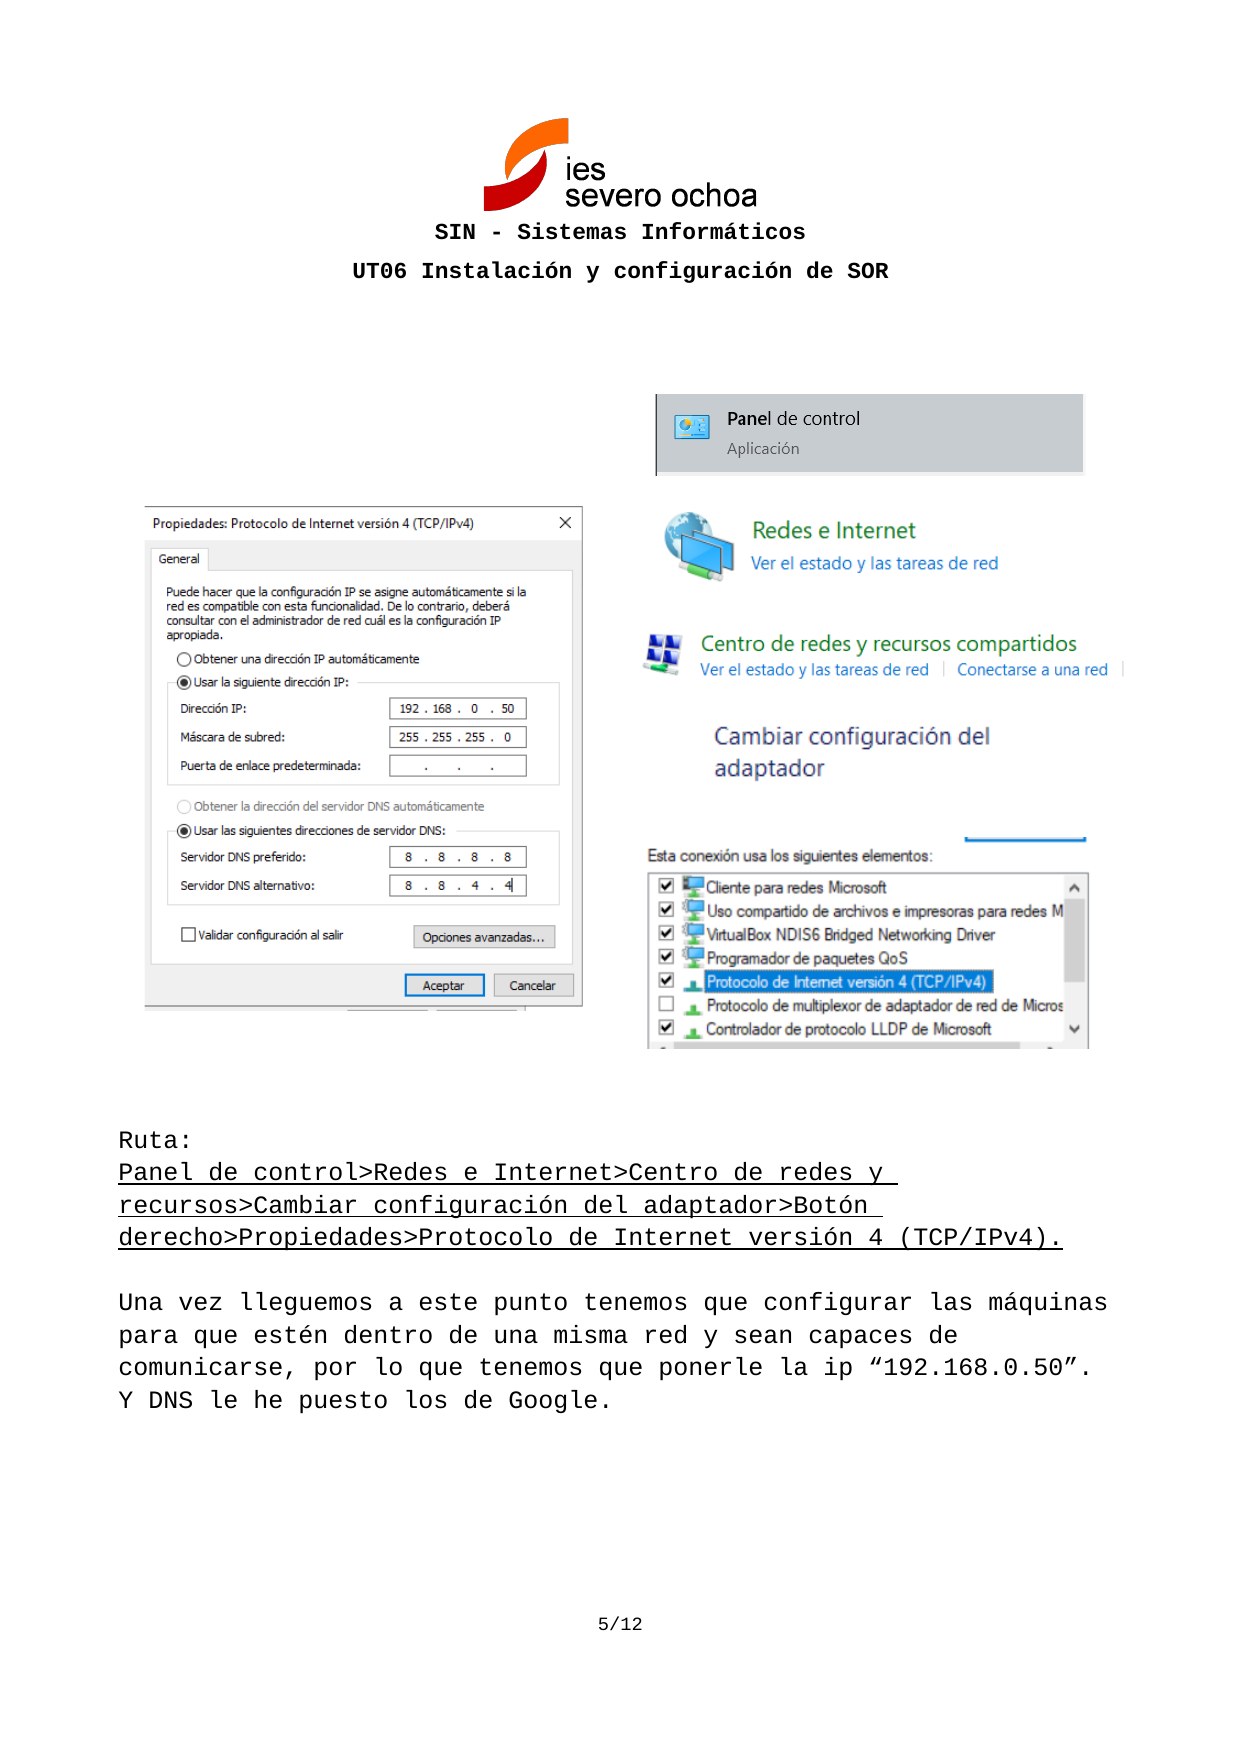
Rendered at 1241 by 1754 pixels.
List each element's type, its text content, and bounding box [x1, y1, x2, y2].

text Y DNS le he puesto los de Google. [118, 1387, 1122, 1416]
picture [144, 506, 583, 1011]
picture [702, 714, 1038, 794]
text Panel de control>Redes e Internet>Centro de redes y recursos>Cambiar configuración del adaptador>Botón derecho>Propiedades>Protocolo de Internet versión 4 (TCP/IPv4). [118, 1160, 1122, 1253]
picture [483, 118, 757, 211]
picture [643, 837, 1100, 1049]
picture [655, 394, 1086, 476]
picture [647, 499, 1084, 585]
text Una vez lleguemos a este punto tenemos que configurar las máquinas para que estén dentro de una misma red y sean capaces de comunicarse, por lo que tenemos que ponerle la ip “192.168.0.50”. [118, 1290, 1122, 1383]
picture [636, 619, 1129, 692]
text Ruta: [118, 1127, 1122, 1156]
